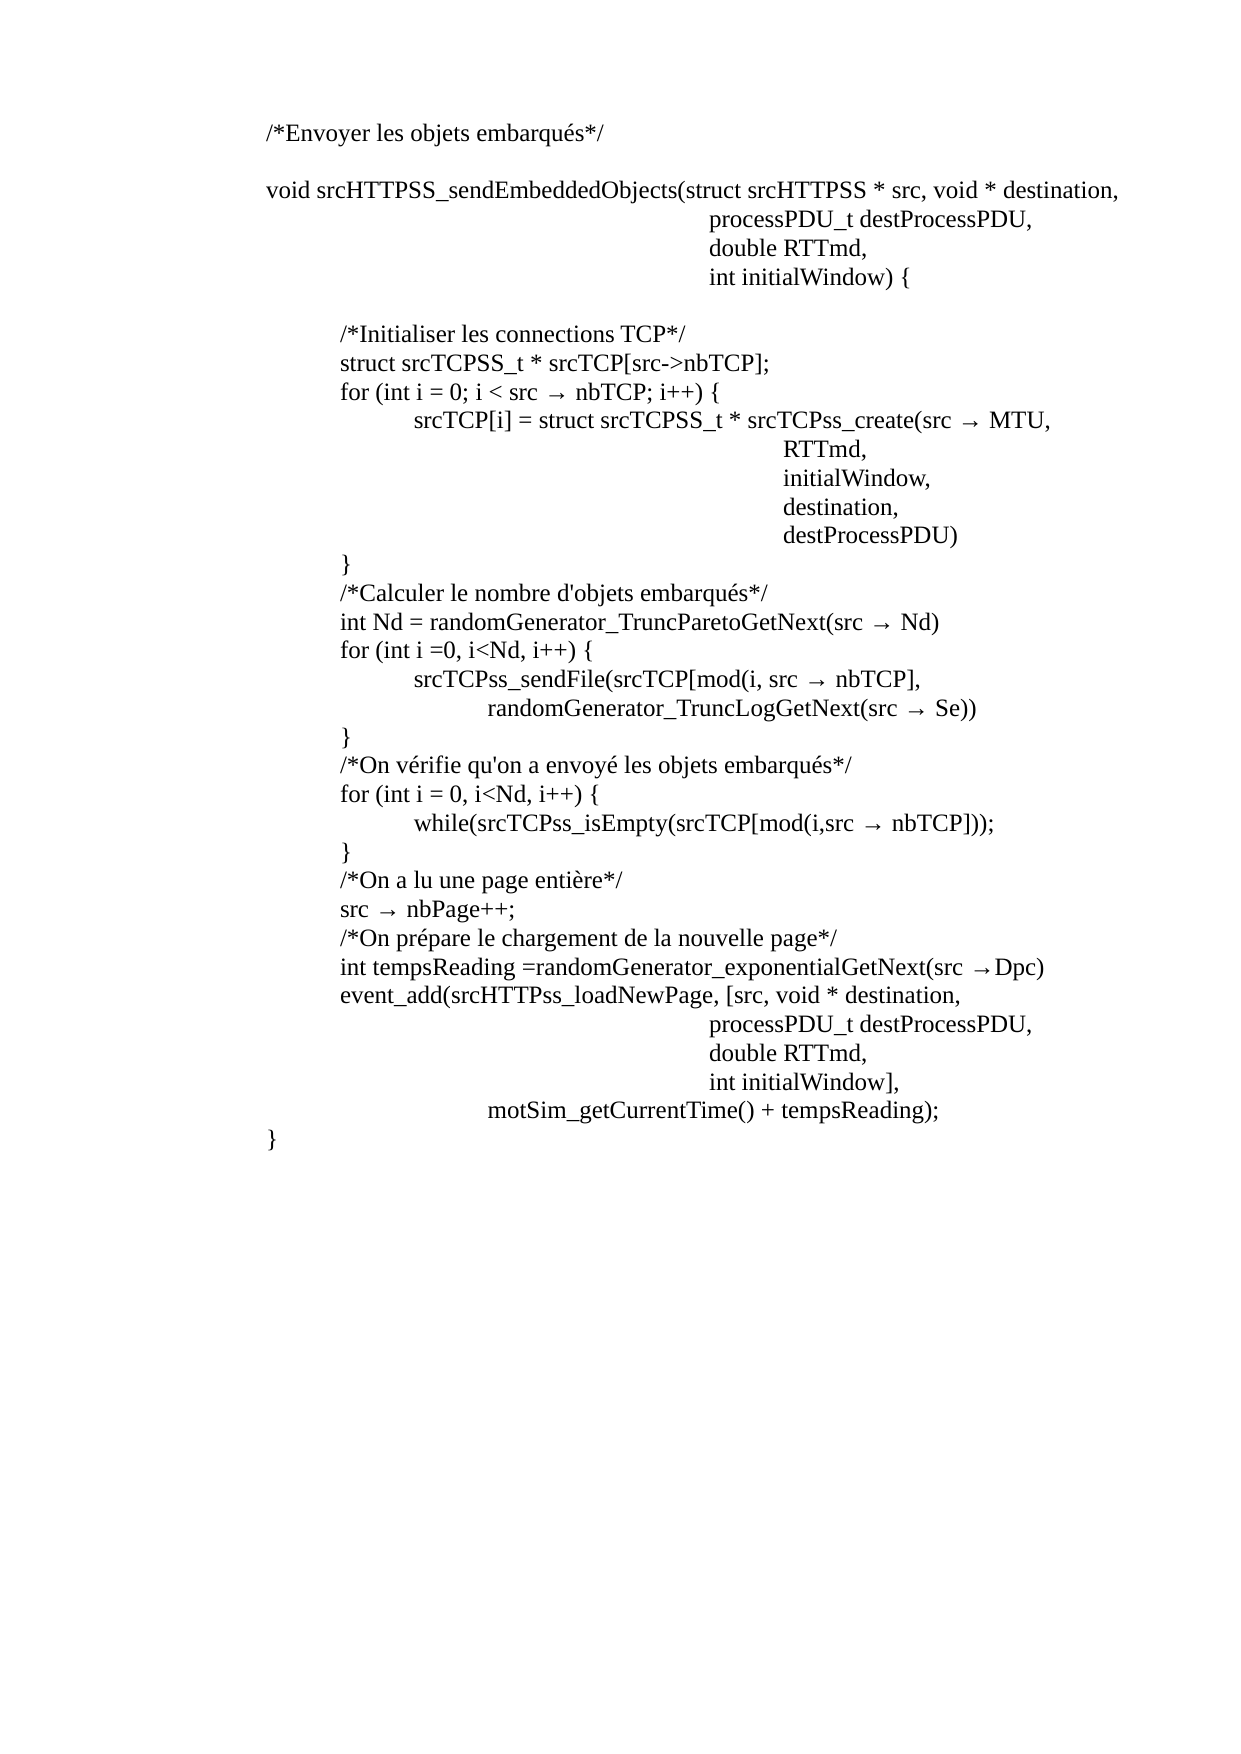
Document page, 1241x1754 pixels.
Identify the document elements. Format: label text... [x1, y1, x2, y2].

text while(srcTCPss_isEmpty(srcTCP[mod(i,src → nbTCP])); [118, 808, 1122, 837]
text srcTCPss_sendFile(srcTCP[mod(i, src → nbTCP], [118, 664, 1122, 693]
text for (int i =0, i<Nd, i++) { [118, 636, 1122, 664]
text double RTTmd, [118, 233, 1122, 262]
text /*Initialiser les connections TCP*/ [118, 319, 1122, 348]
text srcTCP[i] = struct srcTCPSS_t * srcTCPss_create(src → MTU, [118, 406, 1122, 434]
text int initialWindow], motSim_getCurrentTime() + tempsReading); [118, 1067, 1122, 1124]
text } [118, 722, 1122, 751]
text /*On vérifie qu'on a envoyé les objets embarqués*/ [118, 751, 1122, 779]
text for (int i = 0; i < src → nbTCP; i++) { [118, 377, 1122, 406]
text RTTmd, [118, 434, 1122, 463]
text } [118, 549, 1122, 578]
text double RTTmd, [118, 1038, 1122, 1067]
text /*On a lu une page entière*/ [118, 866, 1122, 894]
text initialWindow, [118, 463, 1122, 492]
text /*On prépare le chargement de la nouvelle page*/ [118, 923, 1122, 952]
text for (int i = 0, i<Nd, i++) { [118, 779, 1122, 808]
text } [118, 837, 1122, 866]
text } [118, 1124, 1122, 1153]
text destProcessPDU) [118, 521, 1122, 549]
text src → nbPage++; [118, 894, 1122, 923]
text struct srcTCPSS_t * srcTCP[src->nbTCP]; [118, 348, 1122, 377]
text destination, [118, 492, 1122, 521]
text event_add(srcHTTPss_loadNewPage, [src, void * destination, [118, 981, 1122, 1009]
text processPDU_t destProcessPDU, [118, 204, 1122, 233]
text int initialWindow) { [118, 262, 1122, 291]
text int Nd = randomGenerator_TruncParetoGetNext(src → Nd) [118, 607, 1122, 636]
text void srcHTTPSS_sendEmbeddedObjects(struct srcHTTPSS * src, void * destination, [118, 176, 1122, 204]
text /*Envoyer les objets embarqués*/ [118, 118, 1122, 147]
text randomGenerator_TruncLogGetNext(src → Se)) [118, 693, 1122, 722]
text processPDU_t destProcessPDU, [118, 1009, 1122, 1038]
text /*Calculer le nombre d'objets embarqués*/ [118, 578, 1122, 607]
text int tempsReading =randomGenerator_exponentialGetNext(src →Dpc) [118, 952, 1122, 981]
